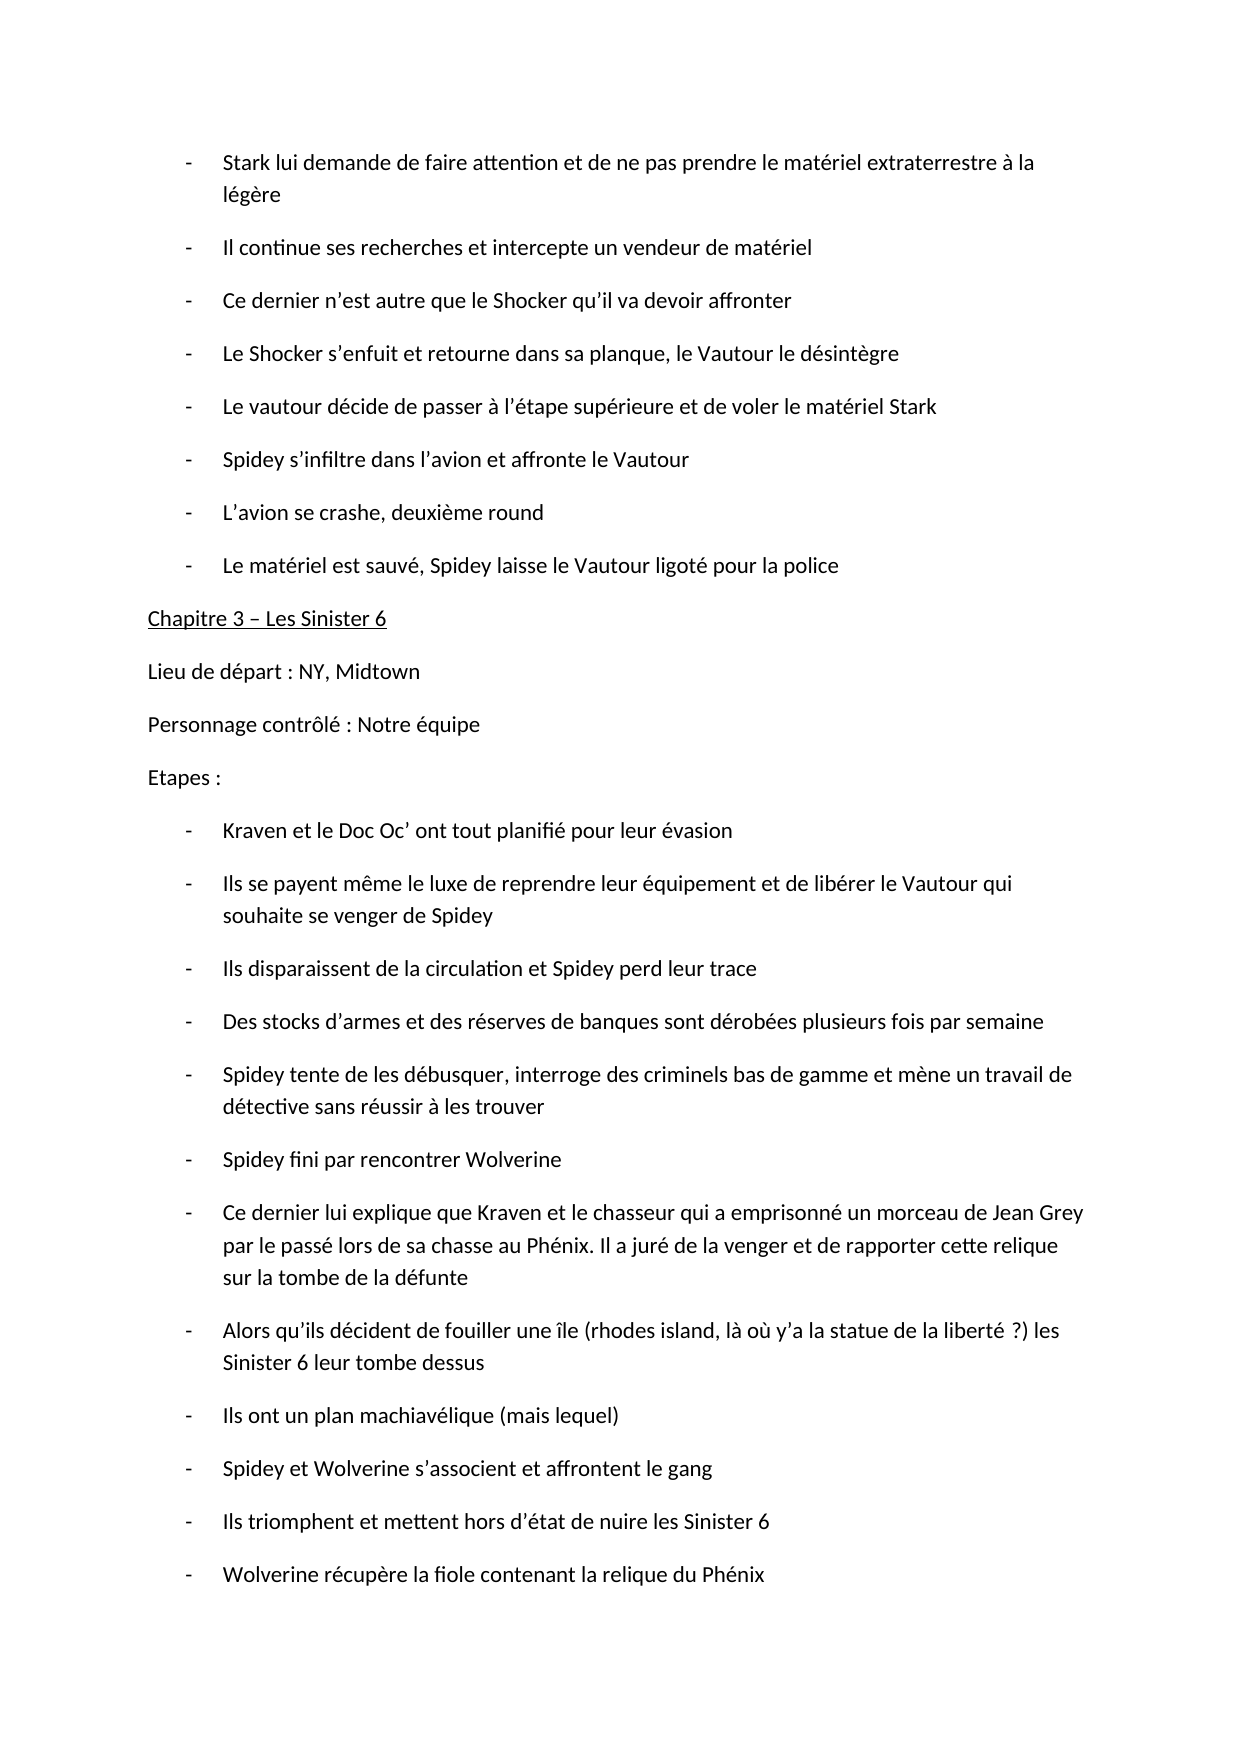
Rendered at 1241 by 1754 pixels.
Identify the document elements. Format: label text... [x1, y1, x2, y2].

list L’avion se crashe, deuxième round [185, 498, 1093, 526]
text Etapes : [148, 763, 1093, 791]
list Ils se payent même le luxe de reprendre leur équipement et de libérer le Vautour qui souhaite se venger de Spidey [185, 869, 1093, 929]
text Personnage contrôlé : Notre équipe [148, 710, 1093, 738]
list Alors qu’ils décident de fouiller une île (rhodes island, là où y’a la statue de la liberté ?) les Sinister 6 leur tombe dessus [185, 1316, 1093, 1376]
list Kraven et le Doc Oc’ ont tout planifié pour leur évasion [185, 816, 1093, 844]
list Ils triomphent et mettent hors d’état de nuire les Sinister 6 [185, 1507, 1093, 1535]
list Ils ont un plan machiavélique (mais lequel) [185, 1401, 1093, 1429]
list Ce dernier lui explique que Kraven et le chasseur qui a emprisonné un morceau de Jean Grey par le passé lors de sa chasse au Phénix. Il a juré de la venger et de rapporter cette relique sur la tombe de la défunte [185, 1198, 1093, 1291]
list Le vautour décide de passer à l’étape supérieure et de voler le matériel Stark [185, 392, 1093, 420]
list Ce dernier n’est autre que le Shocker qu’il va devoir affronter [185, 286, 1093, 314]
text Chapitre 3 – Les Sinister 6 [148, 604, 1093, 632]
list Spidey fini par rencontrer Wolverine [185, 1146, 1093, 1173]
list Wolverine récupère la fiole contenant la relique du Phénix [185, 1560, 1093, 1588]
list Des stocks d’armes et des réserves de banques sont dérobées plusieurs fois par semaine [185, 1007, 1093, 1035]
list Spidey tente de les débusquer, interroge des criminels bas de gamme et mène un travail de détective sans réussir à les trouver [185, 1060, 1093, 1121]
list Ils disparaissent de la circulation et Spidey perd leur trace [185, 954, 1093, 982]
list Le matériel est sauvé, Spidey laisse le Vautour ligoté pour la police [185, 551, 1093, 579]
list Stark lui demande de faire attention et de ne pas prendre le matériel extraterrestre à la légère [185, 148, 1093, 208]
list Le Shocker s’enfuit et retourne dans sa planque, le Vautour le désintègre [185, 339, 1093, 367]
list Spidey s’infiltre dans l’avion et affronte le Vautour [185, 445, 1093, 473]
list Il continue ses recherches et intercepte un vendeur de matériel [185, 233, 1093, 261]
text Lieu de départ : NY, Midtown [148, 657, 1093, 685]
list Spidey et Wolverine s’associent et affrontent le gang [185, 1454, 1093, 1482]
